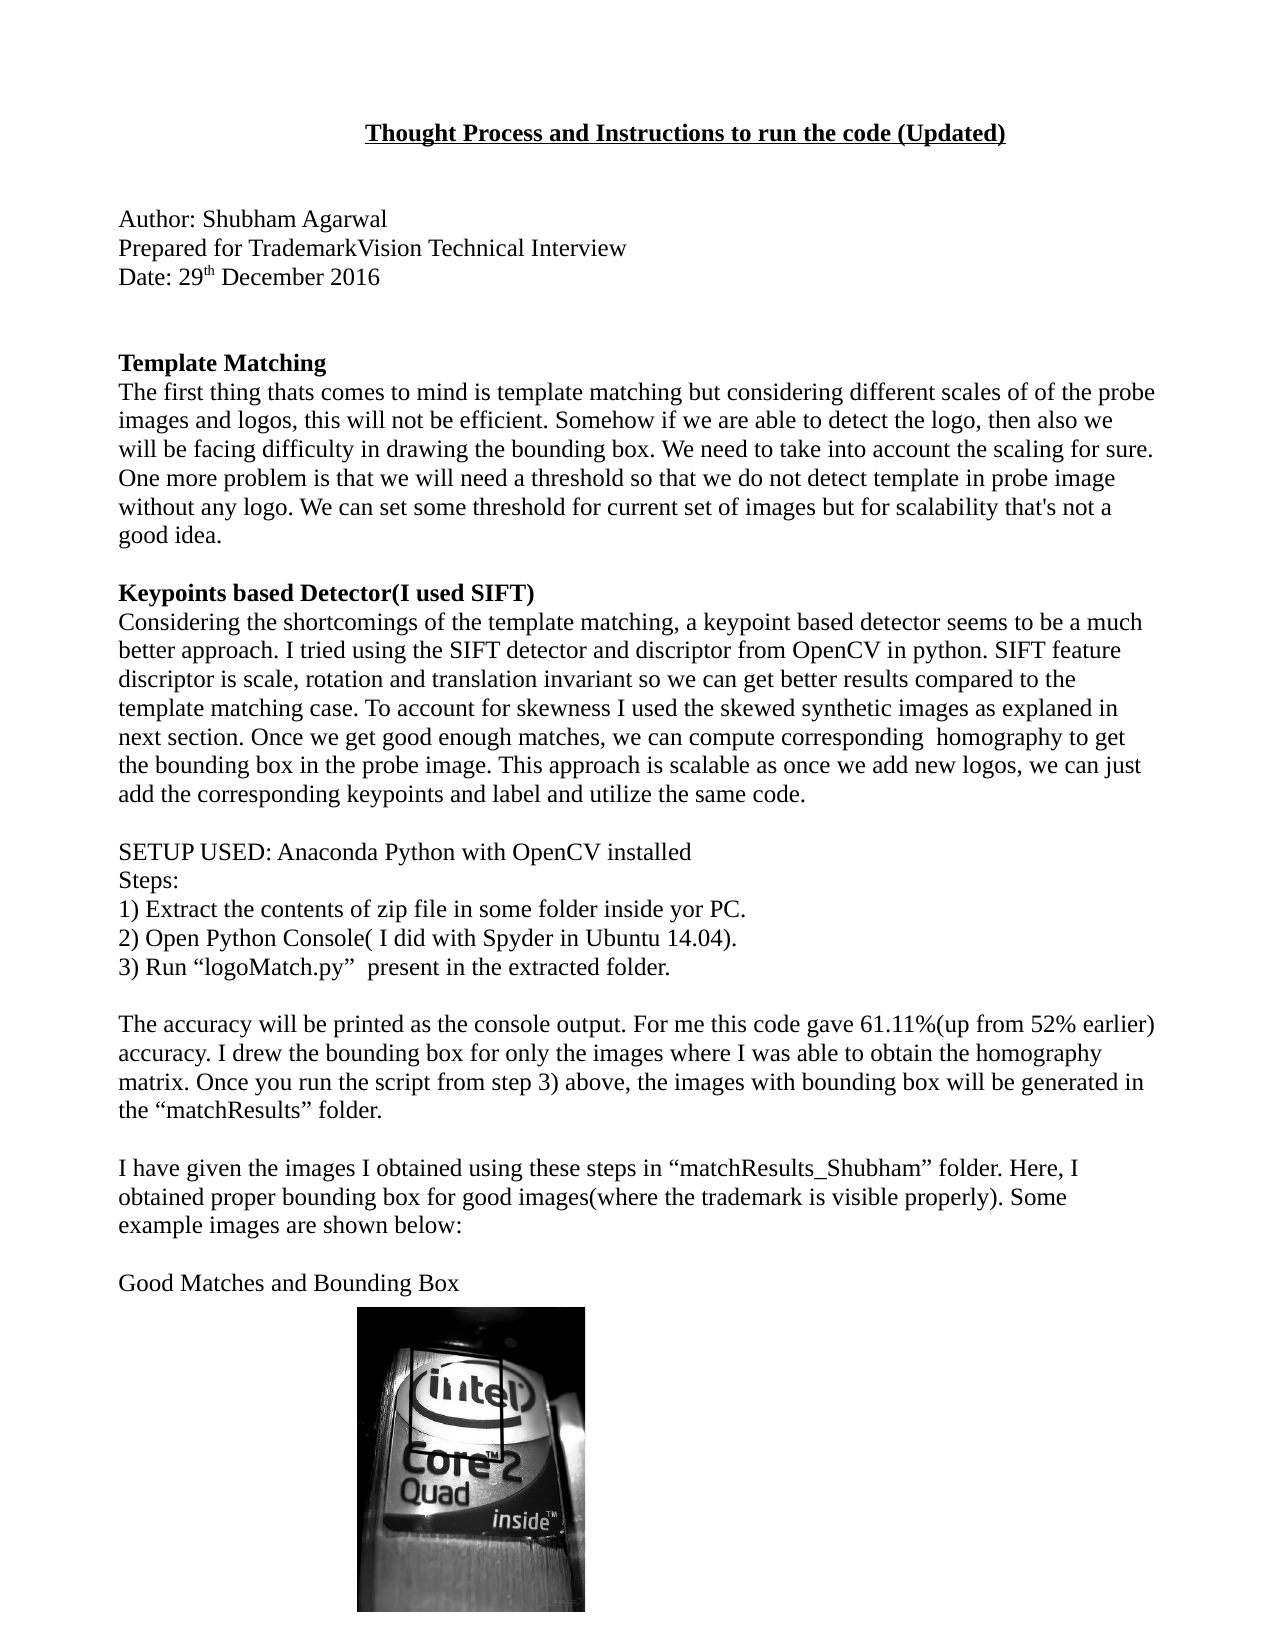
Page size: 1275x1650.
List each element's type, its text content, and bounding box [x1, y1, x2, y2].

text I have given the images I obtained using these steps in “matchResults_Shubham” folder. Here, I obtained proper bounding box for good images(where the trademark is visible properly). Some example images are shown below: [118, 1153, 1157, 1239]
text Author: Shubham Agarwal [118, 204, 1157, 233]
text Template Matching [118, 348, 1157, 377]
text SETUP USED: Anaconda Python with OpenCV installed [118, 837, 1157, 866]
text Keypoints based Detector(I used SIFT) [118, 578, 1157, 607]
text Good Matches and Bounding Box [118, 1268, 1157, 1297]
picture [357, 1307, 586, 1612]
text Thought Process and Instructions to run the code (Updated) [118, 118, 1157, 147]
text 2) Open Python Console( I did with Spyder in Ubuntu 14.04). [118, 923, 1157, 952]
text Considering the shortcomings of the template matching, a keypoint based detector seems to be a much better approach. I tried using the SIFT detector and discriptor from OpenCV in python. SIFT feature discriptor is scale, rotation and translation invariant so we can get better results compared to the template matching case. To account for skewness I used the skewed synthetic images as explaned in next section. Once we get good enough matches, we can compute corresponding homography to get the bounding box in the probe image. This approach is scalable as once we add new logos, we can just add the corresponding keypoints and label and utilize the same code. [118, 607, 1157, 808]
text Prepared for TrademarkVision Technical Interview [118, 233, 1157, 262]
text 3) Run “logoMatch.py” present in the extracted folder. [118, 952, 1157, 981]
text Steps: [118, 866, 1157, 894]
text The first thing thats comes to mind is template matching but considering different scales of of the probe images and logos, this will not be efficient. Somehow if we are able to detect the logo, then also we will be facing difficulty in drawing the bounding box. We need to take into account the scaling for sure. One more problem is that we will need a threshold so that we do not detect template in probe image without any logo. We can set some threshold for current set of images but for scalability that's not a good idea. [118, 377, 1157, 549]
text The accuracy will be printed as the console output. For me this code gave 61.11%(up from 52% earlier) accuracy. I drew the bounding box for only the images where I was able to obtain the homography matrix. Once you run the script from step 3) above, the images with bounding box will be generated in the “matchResults” folder. [118, 1009, 1157, 1124]
text Date: 29th December 2016 [118, 262, 1157, 291]
text 1) Extract the contents of zip file in some folder inside yor PC. [118, 894, 1157, 923]
